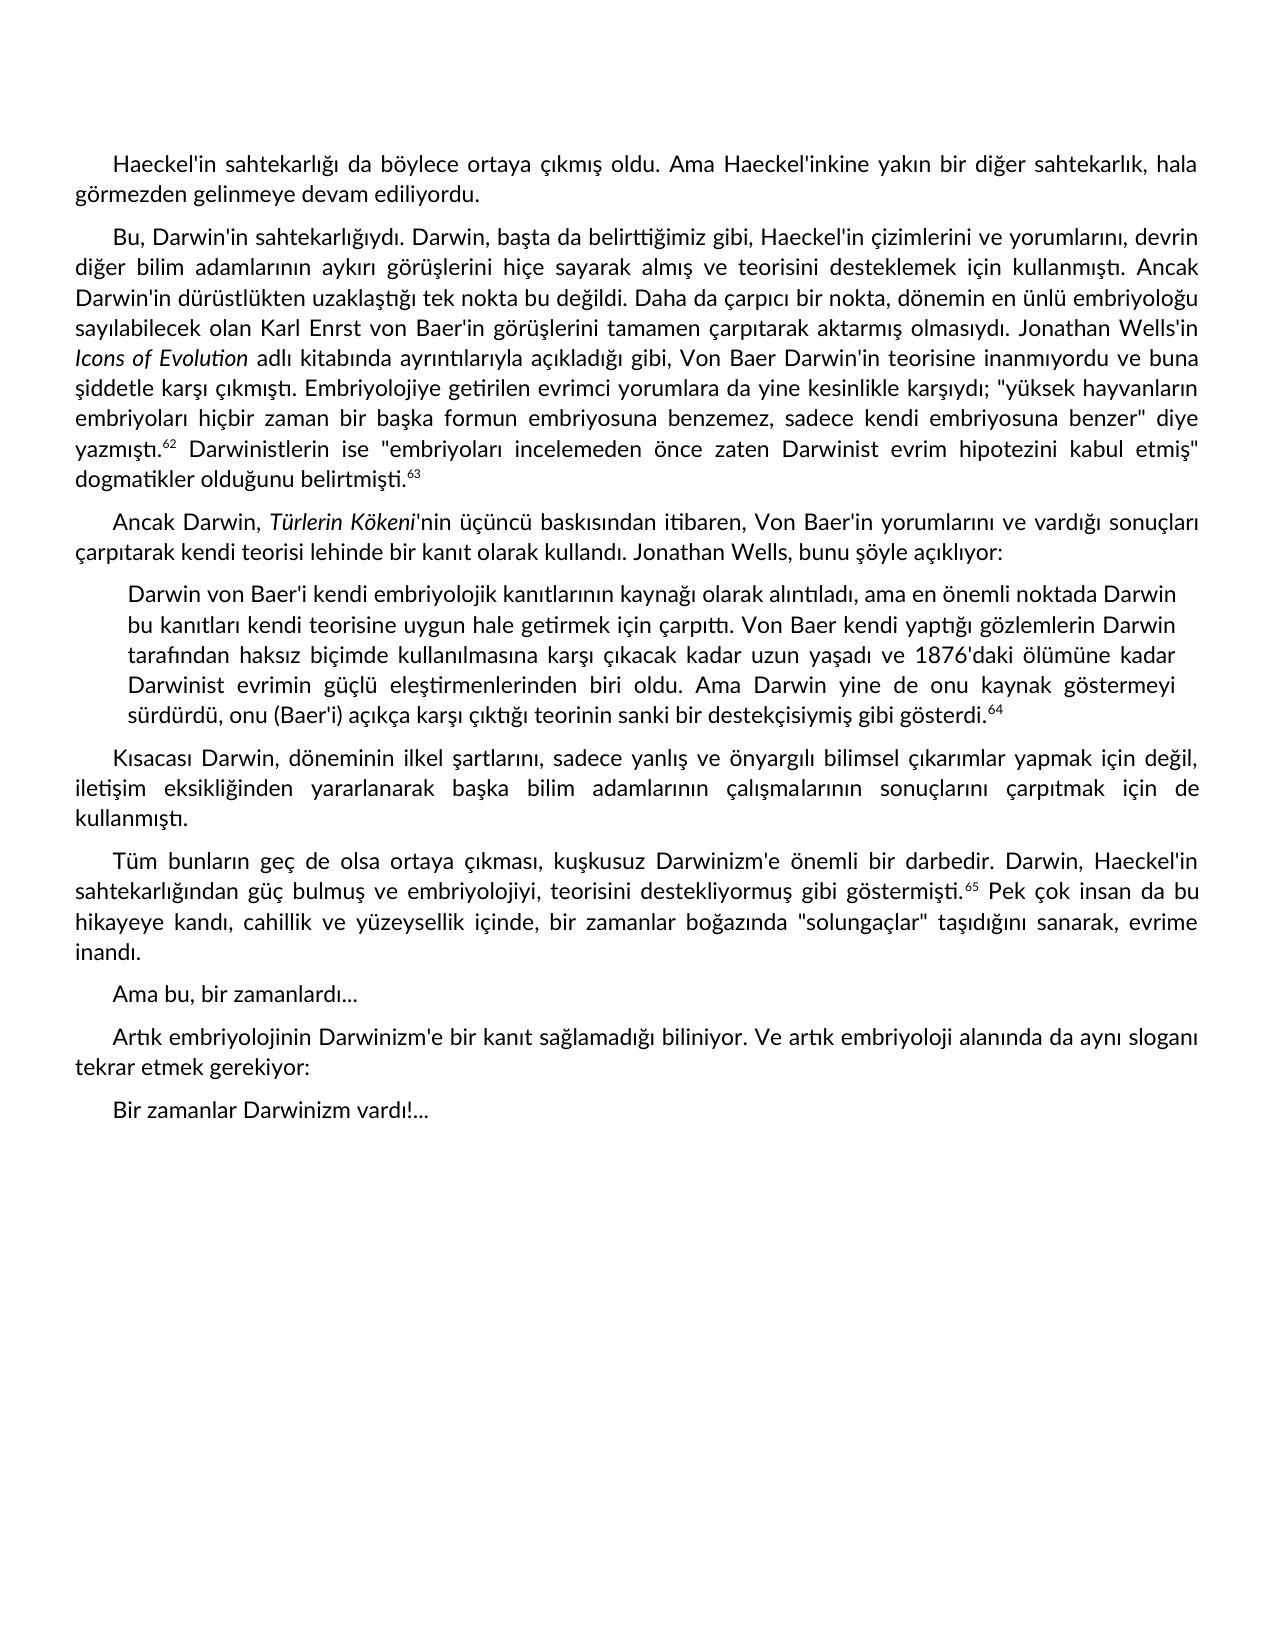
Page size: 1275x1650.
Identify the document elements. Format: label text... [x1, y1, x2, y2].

text Ama bu, bir zamanlardı... [75, 980, 1200, 1008]
text Ancak Darwin, Türlerin Kökeni'nin üçüncü baskısından itibaren, Von Baer'in yorumlarını ve vardığı sonuçları çarpıtarak kendi teorisi lehinde bir kanıt olarak kullandı. Jonathan Wells, bunu şöyle açıklıyor: [75, 507, 1200, 565]
text Artık embriyolojinin Darwinizm'e bir kanıt sağlamadığı biliniyor. Ve artık embriyoloji alanında da aynı sloganı tekrar etmek gerekiyor: [75, 1023, 1200, 1081]
text Haeckel'in sahtekarlığı da böylece ortaya çıkmış oldu. Ama Haeckel'inkine yakın bir diğer sahtekarlık, hala görmezden gelinmeye devam ediliyordu. [75, 150, 1200, 208]
text Kısacası Darwin, döneminin ilkel şartlarını, sadece yanlış ve önyargılı bilimsel çıkarımlar yapmak için değil, iletişim eksikliğinden yararlanarak başka bilim adamlarının çalışmalarının sonuçlarını çarpıtmak için de kullanmıştı. [75, 744, 1200, 832]
text Bir zamanlar Darwinizm vardı!... [75, 1096, 1200, 1123]
text Tüm bunların geç de olsa ortaya çıkması, kuşkusuz Darwinizm'e önemli bir darbedir. Darwin, Haeckel'in sahtekarlığından güç bulmuş ve embriyolojiyi, teorisini destekliyormuş gibi göstermişti.65 Pek çok insan da bu hikayeye kandı, cahillik ve yüzeysellik içinde, bir zamanlar boğazında "solungaçlar" taşıdığını sanarak, evrime inandı. [75, 847, 1200, 965]
text Bu, Darwin'in sahtekarlığıydı. Darwin, başta da belirttiğimiz gibi, Haeckel'in çizimlerini ve yorumlarını, devrin diğer bilim adamlarının aykırı görüşlerini hiçe sayarak almış ve teorisini desteklemek için kullanmıştı. Ancak Darwin'in dürüstlükten uzaklaştığı tek nokta bu değildi. Daha da çarpıcı bir nokta, dönemin en ünlü embriyoloğu sayılabilecek olan Karl Enrst von Baer'in görüşlerini tamamen çarpıtarak aktarmış olmasıydı. Jonathan Wells'in Icons of Evolution adlı kitabında ayrıntılarıyla açıkladığı gibi, Von Baer Darwin'in teorisine inanmıyordu ve buna şiddetle karşı çıkmıştı. Embriyolojiye getirilen evrimci yorumlara da yine kesinlikle karşıydı; "yüksek hayvanların embriyoları hiçbir zaman bir başka formun embriyosuna benzemez, sadece kendi embriyosuna benzer" diye yazmıştı.62 Darwinistlerin ise "embriyoları incelemeden önce zaten Darwinist evrim hipotezini kabul etmiş" dogmatikler olduğunu belirtmişti.63 [75, 223, 1200, 492]
text Darwin von Baer'i kendi embriyolojik kanıtlarının kaynağı olarak alıntıladı, ama en önemli noktada Darwin bu kanıtları kendi teorisine uygun hale getirmek için çarpıttı. Von Baer kendi yaptığı gözlemlerin Darwin tarafından haksız biçimde kullanılmasına karşı çıkacak kadar uzun yaşadı ve 1876'daki ölümüne kadar Darwinist evrimin güçlü eleştirmenlerinden biri oldu. Ama Darwin yine de onu kaynak göstermeyi sürdürdü, onu (Baer'i) açıkça karşı çıktığı teorinin sanki bir destekçisiymiş gibi gösterdi.64 [127, 580, 1177, 728]
